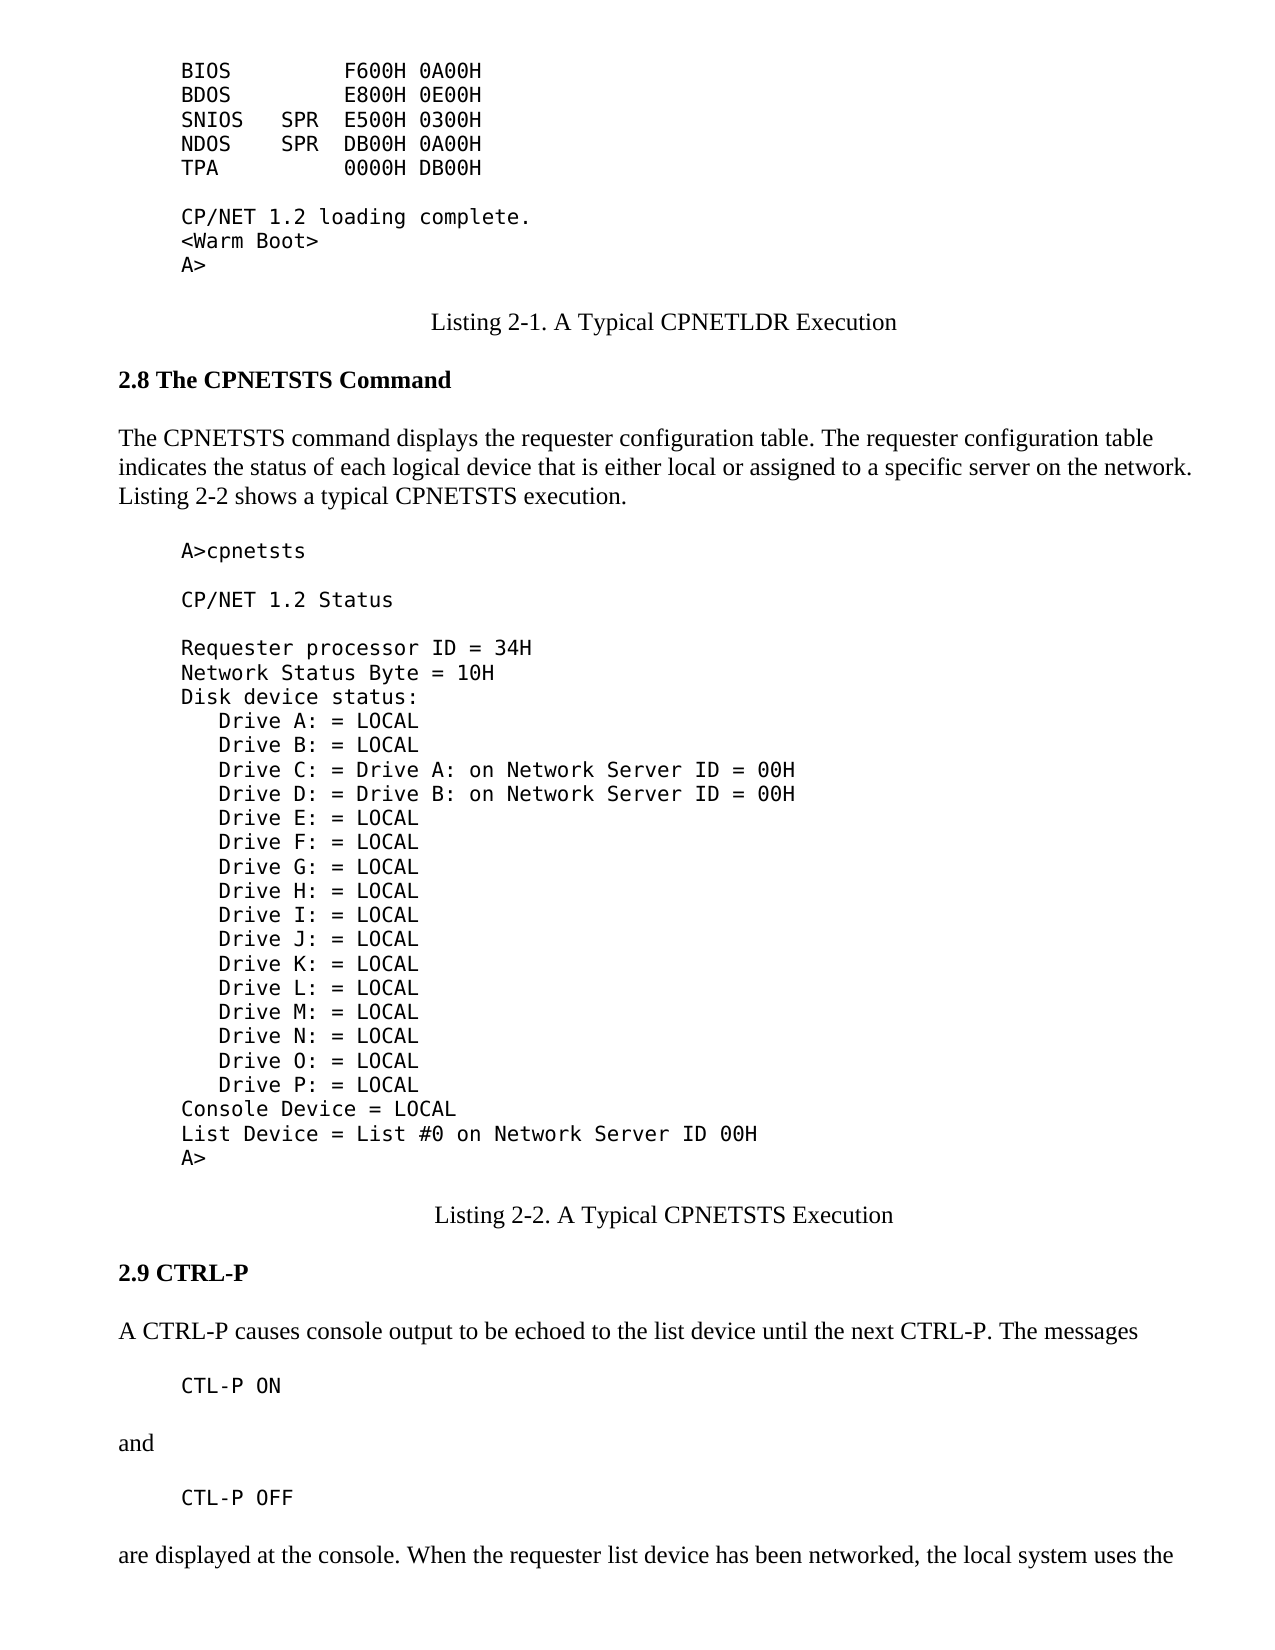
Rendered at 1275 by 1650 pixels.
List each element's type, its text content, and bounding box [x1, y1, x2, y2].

text 2.8 The CPNETSTS Command [118, 365, 1216, 394]
text A CTRL-P causes console output to be echoed to the list device until the next CTRL-P. The messages [118, 1316, 1216, 1345]
text Drive H: = LOCAL [118, 879, 1216, 903]
text List Device = List #0 on Network Server ID 00H [118, 1122, 1216, 1146]
text SNIOS SPR E500H 0300H [118, 108, 1216, 132]
text Drive E: = LOCAL [118, 806, 1216, 830]
text Listing 2-1. A Typical CPNETLDR Execution [118, 307, 1216, 336]
text Drive I: = LOCAL [118, 903, 1216, 927]
text Listing 2-2. A Typical CPNETSTS Execution [118, 1200, 1216, 1228]
text Drive G: = LOCAL [118, 855, 1216, 879]
text Drive A: = LOCAL [118, 709, 1216, 733]
text BIOS F600H 0A00H [118, 59, 1216, 83]
text Drive B: = LOCAL [118, 733, 1216, 758]
text Drive D: = Drive B: on Network Server ID = 00H [118, 782, 1216, 806]
text A> [118, 253, 1216, 277]
text CP/NET 1.2 loading complete. [118, 205, 1216, 229]
text BDOS E800H 0E00H [118, 83, 1216, 108]
text CP/NET 1.2 Status [118, 588, 1216, 612]
text and [118, 1428, 1216, 1457]
text Drive J: = LOCAL [118, 927, 1216, 952]
text are displayed at the console. When the requester list device has been networked, the local system uses the [118, 1540, 1216, 1569]
text Drive K: = LOCAL [118, 952, 1216, 976]
text TPA 0000H DB00H [118, 156, 1216, 180]
text 2.9 CTRL-P [118, 1258, 1216, 1287]
text Console Device = LOCAL [118, 1097, 1216, 1122]
text CTL-P OFF [118, 1486, 1216, 1511]
text Drive M: = LOCAL [118, 1000, 1216, 1024]
text Drive P: = LOCAL [118, 1073, 1216, 1097]
text Requester processor ID = 34H [118, 636, 1216, 661]
text Disk device status: [118, 685, 1216, 709]
text A>cpnetsts [118, 539, 1216, 563]
text The CPNETSTS command displays the requester configuration table. The requester configuration table indicates the status of each logical device that is either local or assigned to a specific server on the network. Listing 2-2 shows a typical CPNETSTS execution. [118, 423, 1216, 510]
text Drive L: = LOCAL [118, 976, 1216, 1000]
text Drive C: = Drive A: on Network Server ID = 00H [118, 758, 1216, 782]
text Network Status Byte = 10H [118, 661, 1216, 685]
text Drive O: = LOCAL [118, 1049, 1216, 1073]
text Drive F: = LOCAL [118, 830, 1216, 855]
text Drive N: = LOCAL [118, 1024, 1216, 1049]
text NDOS SPR DB00H 0A00H [118, 132, 1216, 156]
text CTL-P ON [118, 1374, 1216, 1399]
text <Warm Boot> [118, 229, 1216, 253]
text A> [118, 1146, 1216, 1170]
